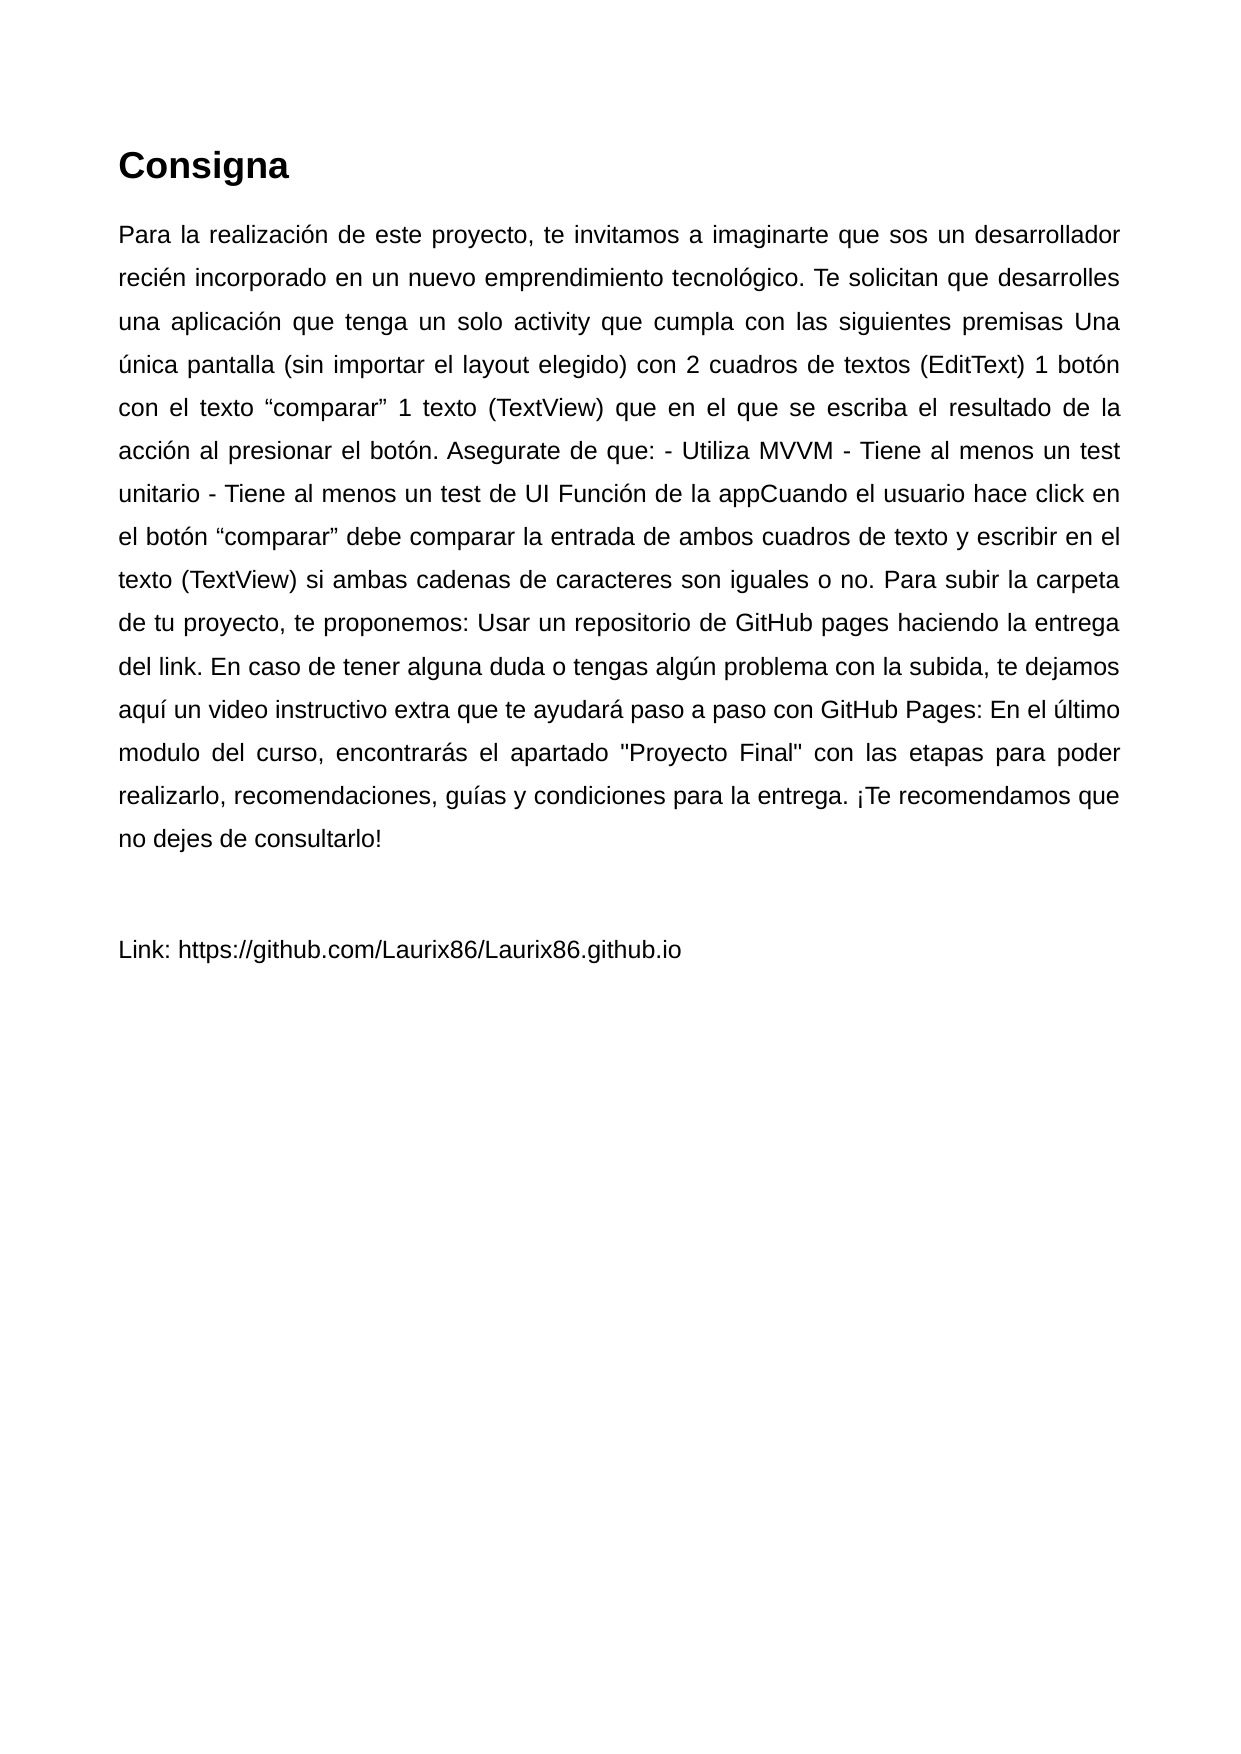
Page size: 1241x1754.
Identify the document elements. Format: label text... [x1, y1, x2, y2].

text Para la realización de este proyecto, te invitamos a imaginarte que sos un desarrollador recién incorporado en un nuevo emprendimiento tecnológico. Te solicitan que desarrolles una aplicación que tenga un solo activity que cumpla con las siguientes premisas Una única pantalla (sin importar el layout elegido) con 2 cuadros de textos (EditText) 1 botón con el texto “comparar” 1 texto (TextView) que en el que se escriba el resultado de la acción al presionar el botón. Asegurate de que: - Utiliza MVVM - Tiene al menos un test unitario - Tiene al menos un test de UI Función de la appCuando el usuario hace click en el botón “comparar” debe comparar la entrada de ambos cuadros de texto y escribir en el texto (TextView) si ambas cadenas de caracteres son iguales o no. Para subir la carpeta de tu proyecto, te proponemos: Usar un repositorio de GitHub pages haciendo la entrega del link. En caso de tener alguna duda o tengas algún problema con la subida, te dejamos aquí un video instructivo extra que te ayudará paso a paso con GitHub Pages: En el último modulo del curso, encontrarás el apartado "Proyecto Final" con las etapas para poder realizarlo, recomendaciones, guías y condiciones para la entrega. ¡Te recomendamos que no dejes de consultarlo! [118, 220, 1122, 853]
subtitle Consigna [118, 143, 1122, 186]
text Link: https://github.com/Laurix86/Laurix86.github.io [118, 935, 1122, 964]
